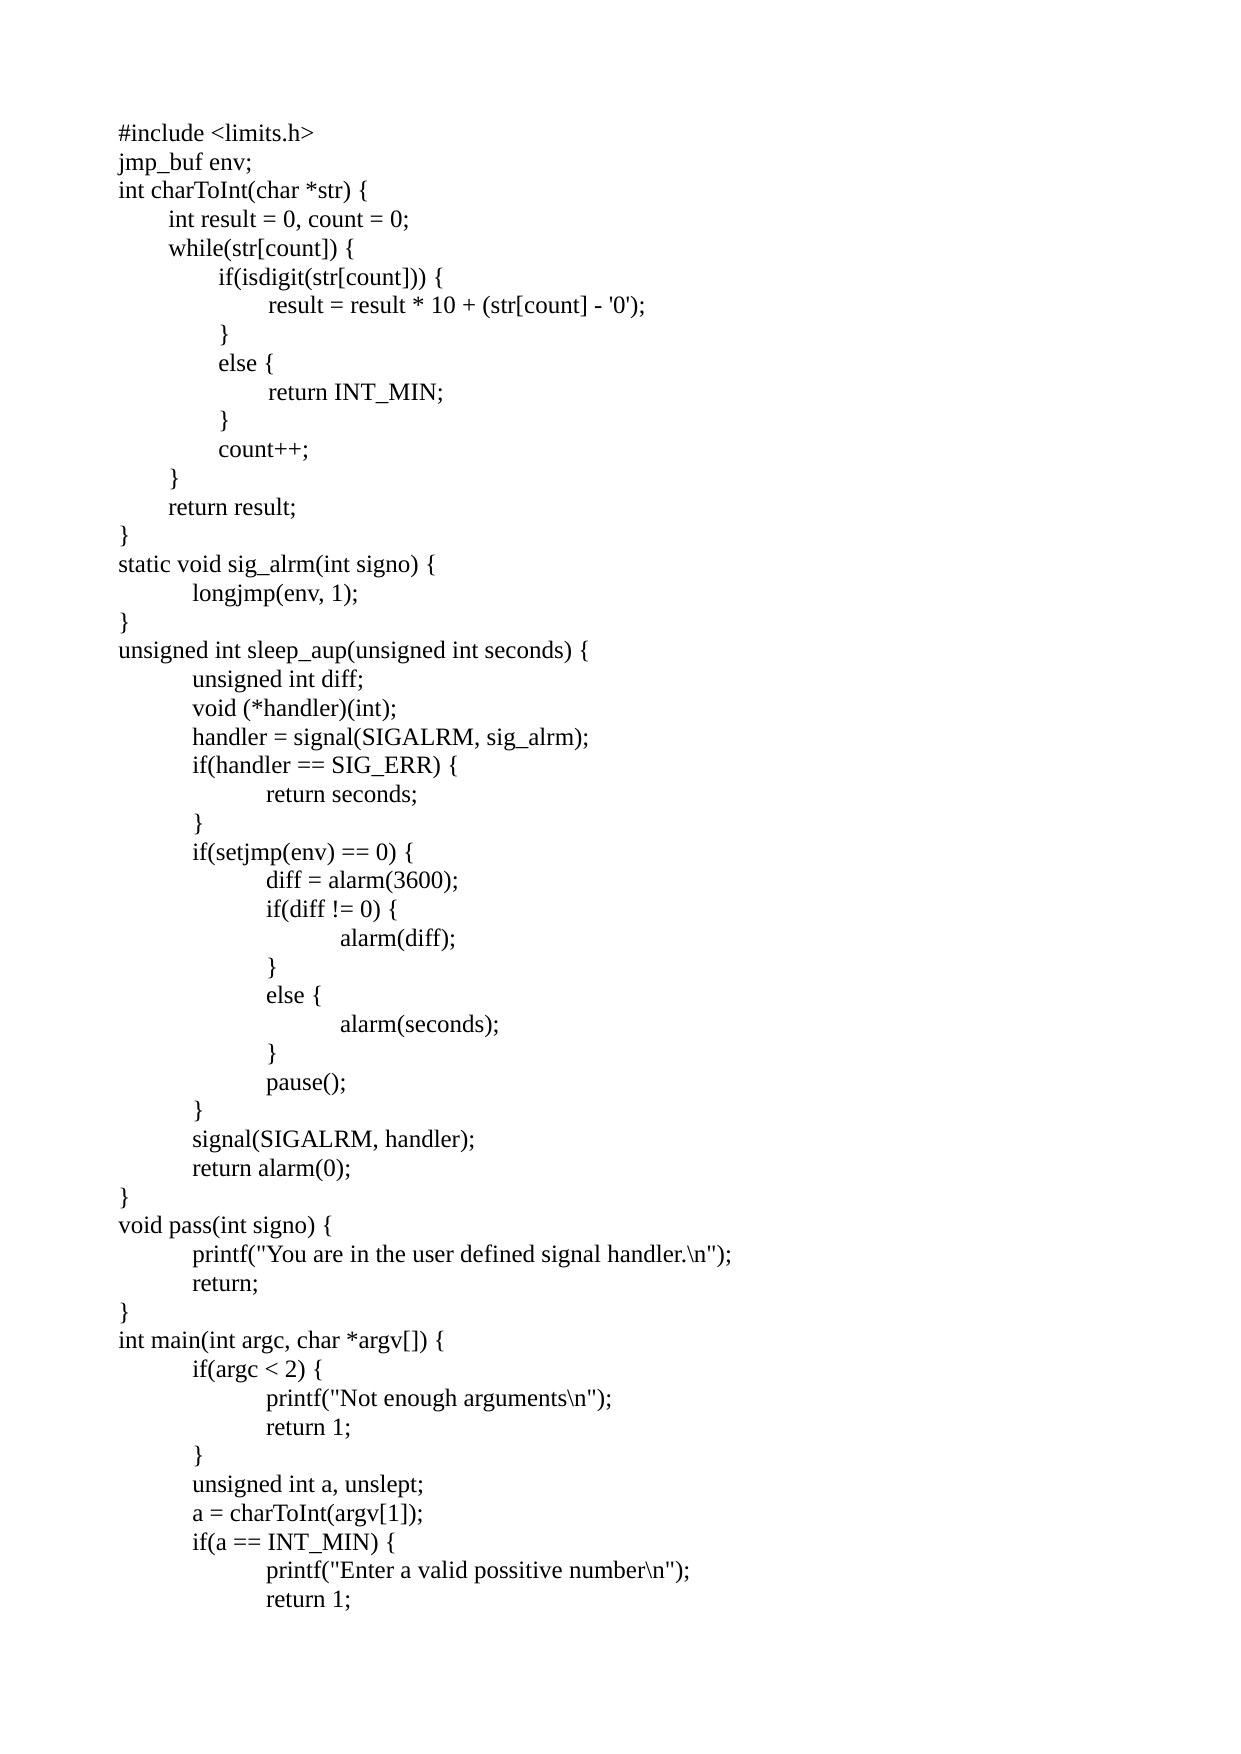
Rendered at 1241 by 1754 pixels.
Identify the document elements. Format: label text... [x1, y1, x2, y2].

text handler = signal(SIGALRM, sig_alrm); [118, 722, 1122, 751]
text } [118, 607, 1122, 636]
text unsigned int sleep_aup(unsigned int seconds) { [118, 636, 1122, 664]
text signal(SIGALRM, handler); [118, 1124, 1122, 1153]
text unsigned int a, unslept; [118, 1469, 1122, 1498]
text diff = alarm(3600); [118, 866, 1122, 894]
text return result; [118, 492, 1122, 521]
text if(handler == SIG_ERR) { [118, 751, 1122, 779]
text if(setjmp(env) == 0) { [118, 837, 1122, 866]
text if(diff != 0) { [118, 894, 1122, 923]
text printf("Not enough arguments\n"); [118, 1383, 1122, 1412]
text alarm(seconds); [118, 1009, 1122, 1038]
text if(a == INT_MIN) { [118, 1527, 1122, 1556]
text int result = 0, count = 0; [118, 204, 1122, 233]
text return 1; [118, 1584, 1122, 1613]
text return INT_MIN; [118, 377, 1122, 406]
text #include <limits.h> [118, 118, 1122, 147]
text } [118, 406, 1122, 434]
text alarm(diff); [118, 923, 1122, 952]
text } [118, 1297, 1122, 1326]
text unsigned int diff; [118, 664, 1122, 693]
text longjmp(env, 1); [118, 578, 1122, 607]
text } [118, 1441, 1122, 1469]
text else { [118, 348, 1122, 377]
text else { [118, 981, 1122, 1009]
text return alarm(0); [118, 1153, 1122, 1182]
text if(isdigit(str[count])) { [118, 262, 1122, 291]
text } [118, 521, 1122, 549]
text while(str[count]) { [118, 233, 1122, 262]
text } [118, 808, 1122, 837]
text jmp_buf env; [118, 147, 1122, 176]
text } [118, 1038, 1122, 1067]
text return 1; [118, 1412, 1122, 1441]
text return seconds; [118, 779, 1122, 808]
text static void sig_alrm(int signo) { [118, 549, 1122, 578]
text result = result * 10 + (str[count] - '0'); [118, 291, 1122, 319]
text void (*handler)(int); [118, 693, 1122, 722]
text int charToInt(char *str) { [118, 176, 1122, 204]
text } [118, 1096, 1122, 1124]
text count++; [118, 434, 1122, 463]
text } [118, 463, 1122, 492]
text int main(int argc, char *argv[]) { [118, 1326, 1122, 1354]
text } [118, 1182, 1122, 1211]
text void pass(int signo) { [118, 1211, 1122, 1239]
text printf("You are in the user defined signal handler.\n"); [118, 1239, 1122, 1268]
text a = charToInt(argv[1]); [118, 1498, 1122, 1527]
text return; [118, 1268, 1122, 1297]
text } [118, 319, 1122, 348]
text if(argc < 2) { [118, 1354, 1122, 1383]
text printf("Enter a valid possitive number\n"); [118, 1556, 1122, 1584]
text pause(); [118, 1067, 1122, 1096]
text } [118, 952, 1122, 981]
